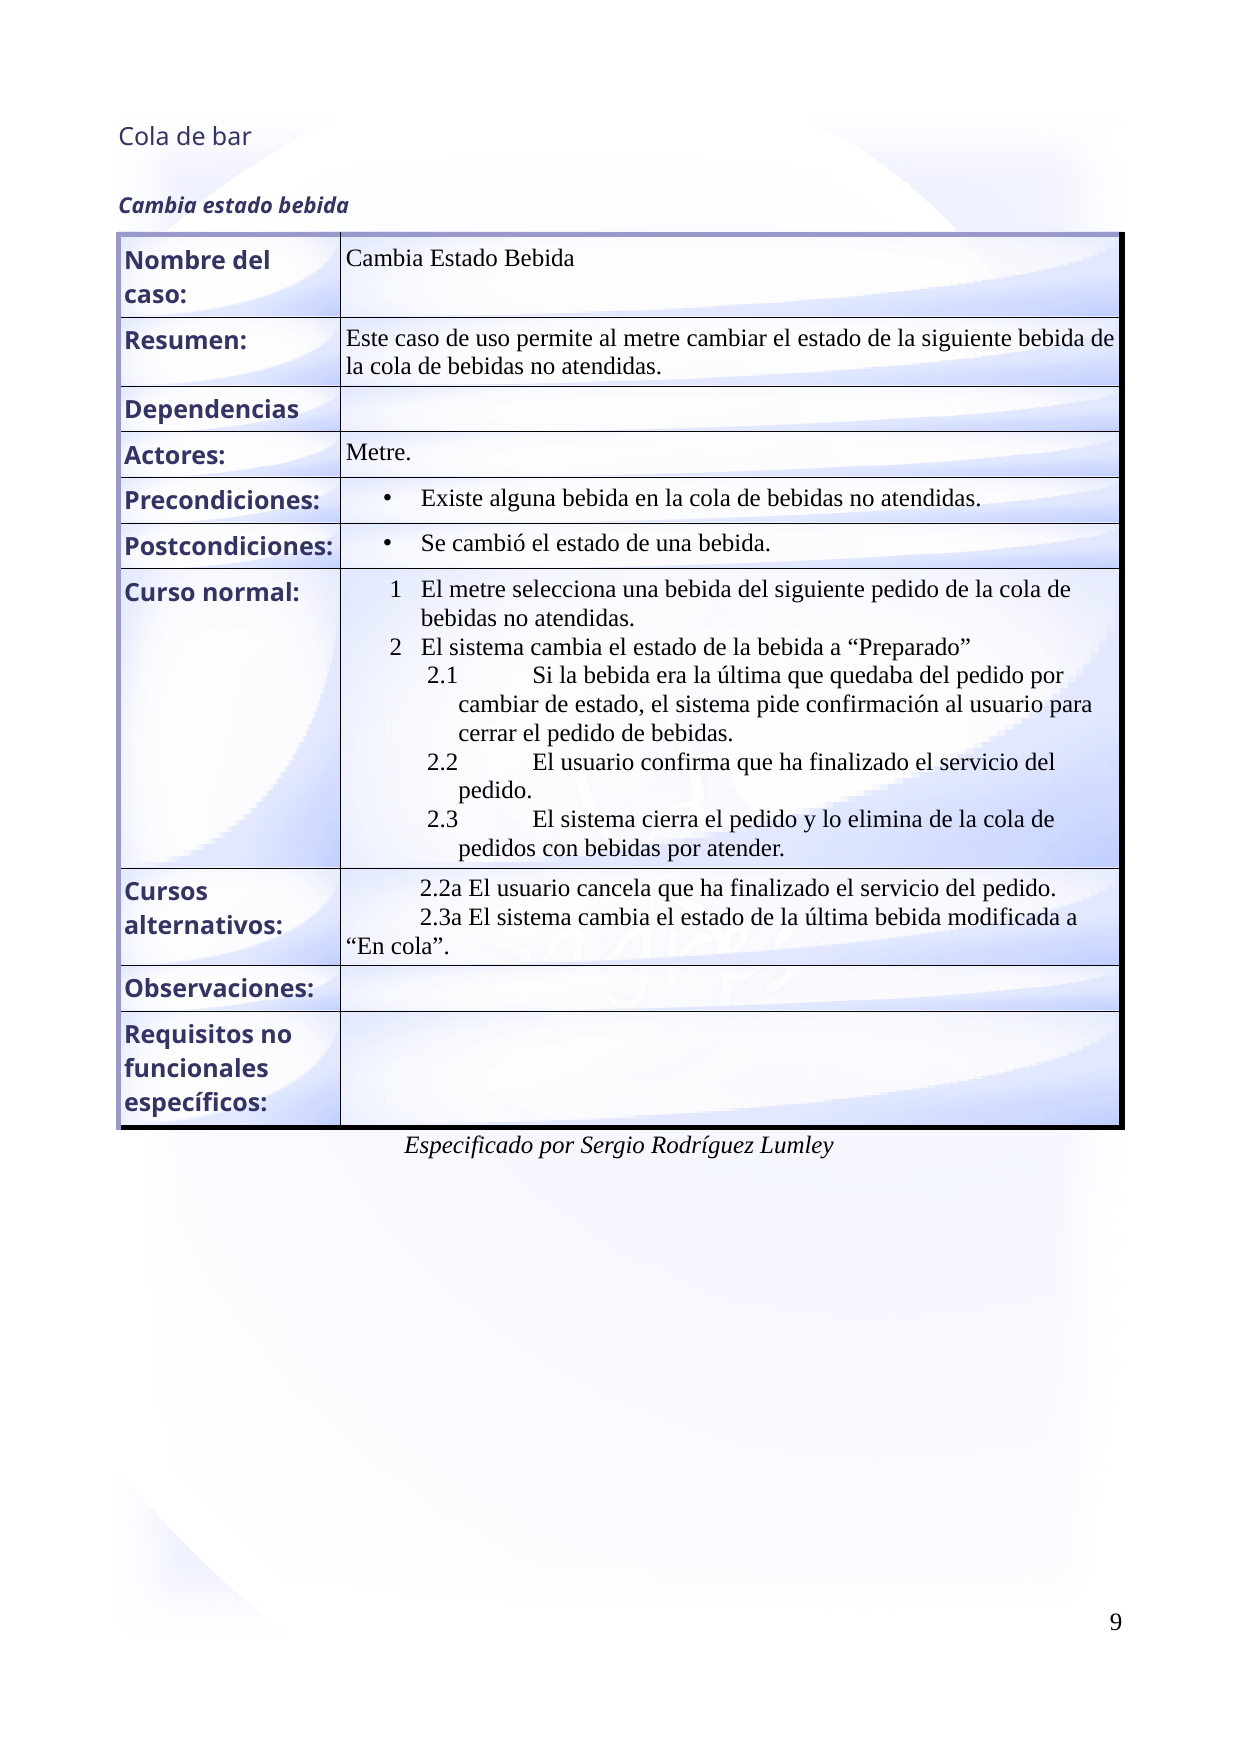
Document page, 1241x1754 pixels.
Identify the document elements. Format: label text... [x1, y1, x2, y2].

table_cell Requisitos no funcionales específicos: [121, 1012, 340, 1124]
table_cell Metre. [341, 432, 1119, 477]
table_cell 2.2a El usuario cancela que ha finalizado el servicio del pedido. 2.3a El sistema cambia el estado de la última bebida modificada a “En cola”. [341, 869, 1119, 965]
table_header Nombre del caso: [121, 237, 340, 317]
subtitle Cola de bar [118, 118, 1122, 152]
table_cell Este caso de uso permite al metre cambiar el estado de la siguiente bebida de la cola de bebidas no atendidas. [341, 318, 1119, 386]
table_header Cambia Estado Bebida [341, 237, 1119, 317]
table_cell Existe alguna bebida en la cola de bebidas no atendidas. [341, 478, 1119, 523]
table_cell Observaciones: [121, 966, 340, 1011]
table_cell Postcondiciones: [121, 524, 340, 568]
table_cell Actores: [121, 432, 340, 477]
table_cell Precondiciones: [121, 478, 340, 523]
table_cell Cursos alternativos: [121, 869, 340, 965]
table_cell Dependencias [121, 387, 340, 431]
table_cell [341, 1012, 1119, 1124]
table_cell El metre selecciona una bebida del siguiente pedido de la cola de bebidas no atendidas. El sistema cambia el estado de la bebida a “Preparado” Si la bebida era la última que quedaba del pedido por cambiar de estado, el sistema pide confirmación al usuario para cerrar el pedido de bebidas. El usuario confirma que ha finalizado el servicio del pedido. El sistema cierra el pedido y lo elimina de la cola de pedidos con bebidas por atender. [341, 569, 1119, 867]
picture [118, 152, 1122, 190]
subtitle Cambia estado bebida [118, 190, 1122, 219]
table_cell [341, 387, 1119, 431]
table_cell Curso normal: [121, 569, 340, 867]
table_cell [341, 966, 1119, 1011]
picture [118, 219, 1122, 232]
table_cell Se cambió el estado de una bebida. [341, 524, 1119, 568]
text Especificado por Sergio Rodríguez Lumley [118, 1130, 1122, 1158]
table_cell Resumen: [121, 318, 340, 386]
picture [118, 1158, 1122, 1636]
